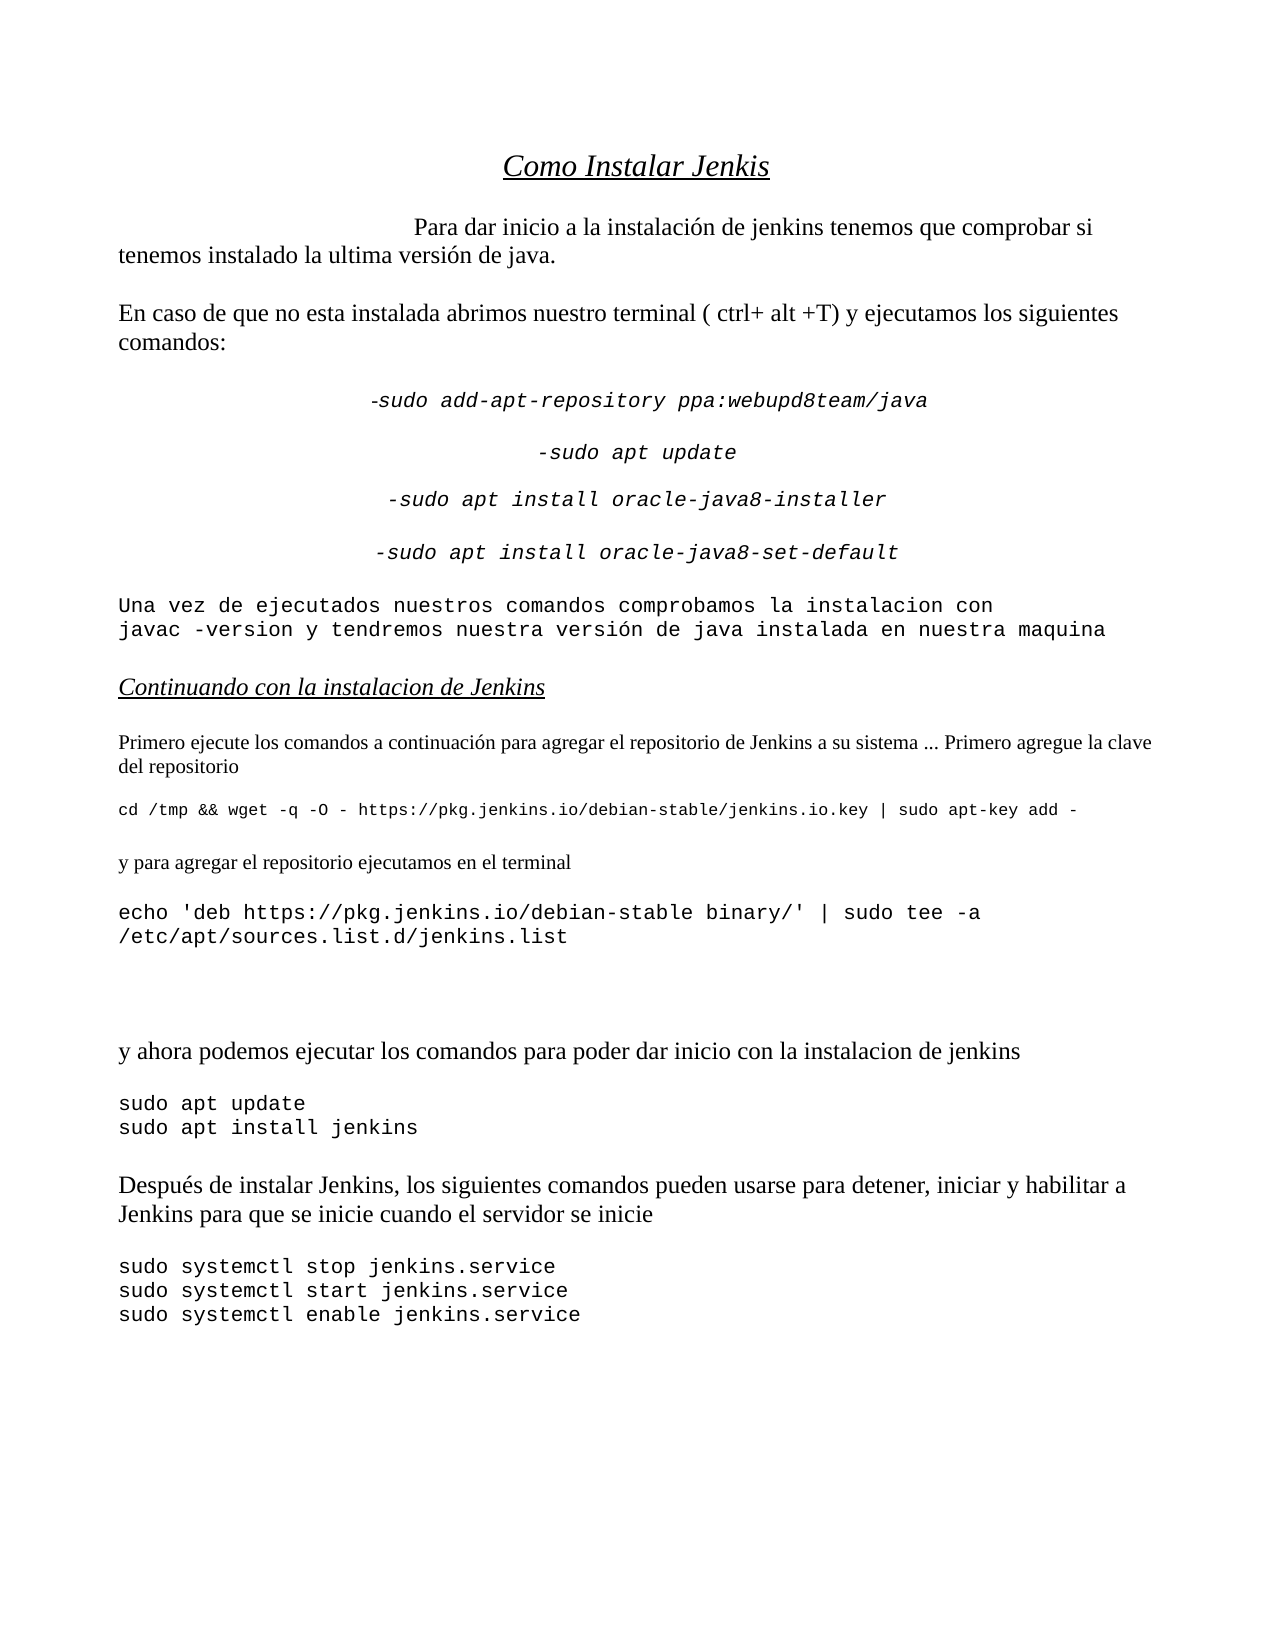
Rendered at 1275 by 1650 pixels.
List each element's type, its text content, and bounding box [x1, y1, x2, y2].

text cd /tmp && wget -q -O - https://pkg.jenkins.io/debian-stable/jenkins.io.key | sudo apt-key add - [118, 802, 1157, 821]
text sudo systemctl start jenkins.service [118, 1280, 1157, 1304]
text y para agregar el repositorio ejecutamos en el terminal [118, 849, 1157, 874]
text En caso de que no esta instalada abrimos nuestro terminal ( ctrl+ alt +T) y ejecutamos los siguientes comandos: -sudo add-apt-repository ppa:webupd8team/java [118, 298, 1157, 414]
text sudo systemctl stop jenkins.service [118, 1256, 1157, 1280]
text -sudo apt update [118, 442, 1157, 466]
text -sudo apt install oracle-java8-set-default [118, 542, 1157, 566]
text sudo apt install jenkins [118, 1117, 1157, 1141]
text Para dar inicio a la instalación de jenkins tenemos que comprobar si tenemos instalado la ultima versión de java. [118, 212, 1157, 298]
text sudo systemctl enable jenkins.service [118, 1304, 1157, 1327]
text Una vez de ejecutados nuestros comandos comprobamos la instalacion con javac -version y tendremos nuestra versión de java instalada en nuestra maquina [118, 596, 1157, 643]
text echo 'deb https://pkg.jenkins.io/debian-stable binary/' | sudo tee -a /etc/apt/sources.list.d/jenkins.list [118, 902, 1157, 950]
text Como Instalar Jenkis [118, 147, 1157, 183]
text Después de instalar Jenkins, los siguientes comandos pueden usarse para detener, iniciar y habilitar a Jenkins para que se inicie cuando el servidor se inicie [118, 1170, 1157, 1228]
text -sudo apt install oracle-java8-installer [118, 489, 1157, 513]
text Primero ejecute los comandos a continuación para agregar el repositorio de Jenkins a su sistema ... Primero agregue la clave del repositorio [118, 730, 1157, 778]
text sudo apt update [118, 1093, 1157, 1117]
text Continuando con la instalacion de Jenkins [118, 672, 1157, 701]
text y ahora podemos ejecutar los comandos para poder dar inicio con la instalacion de jenkins [118, 1036, 1157, 1065]
